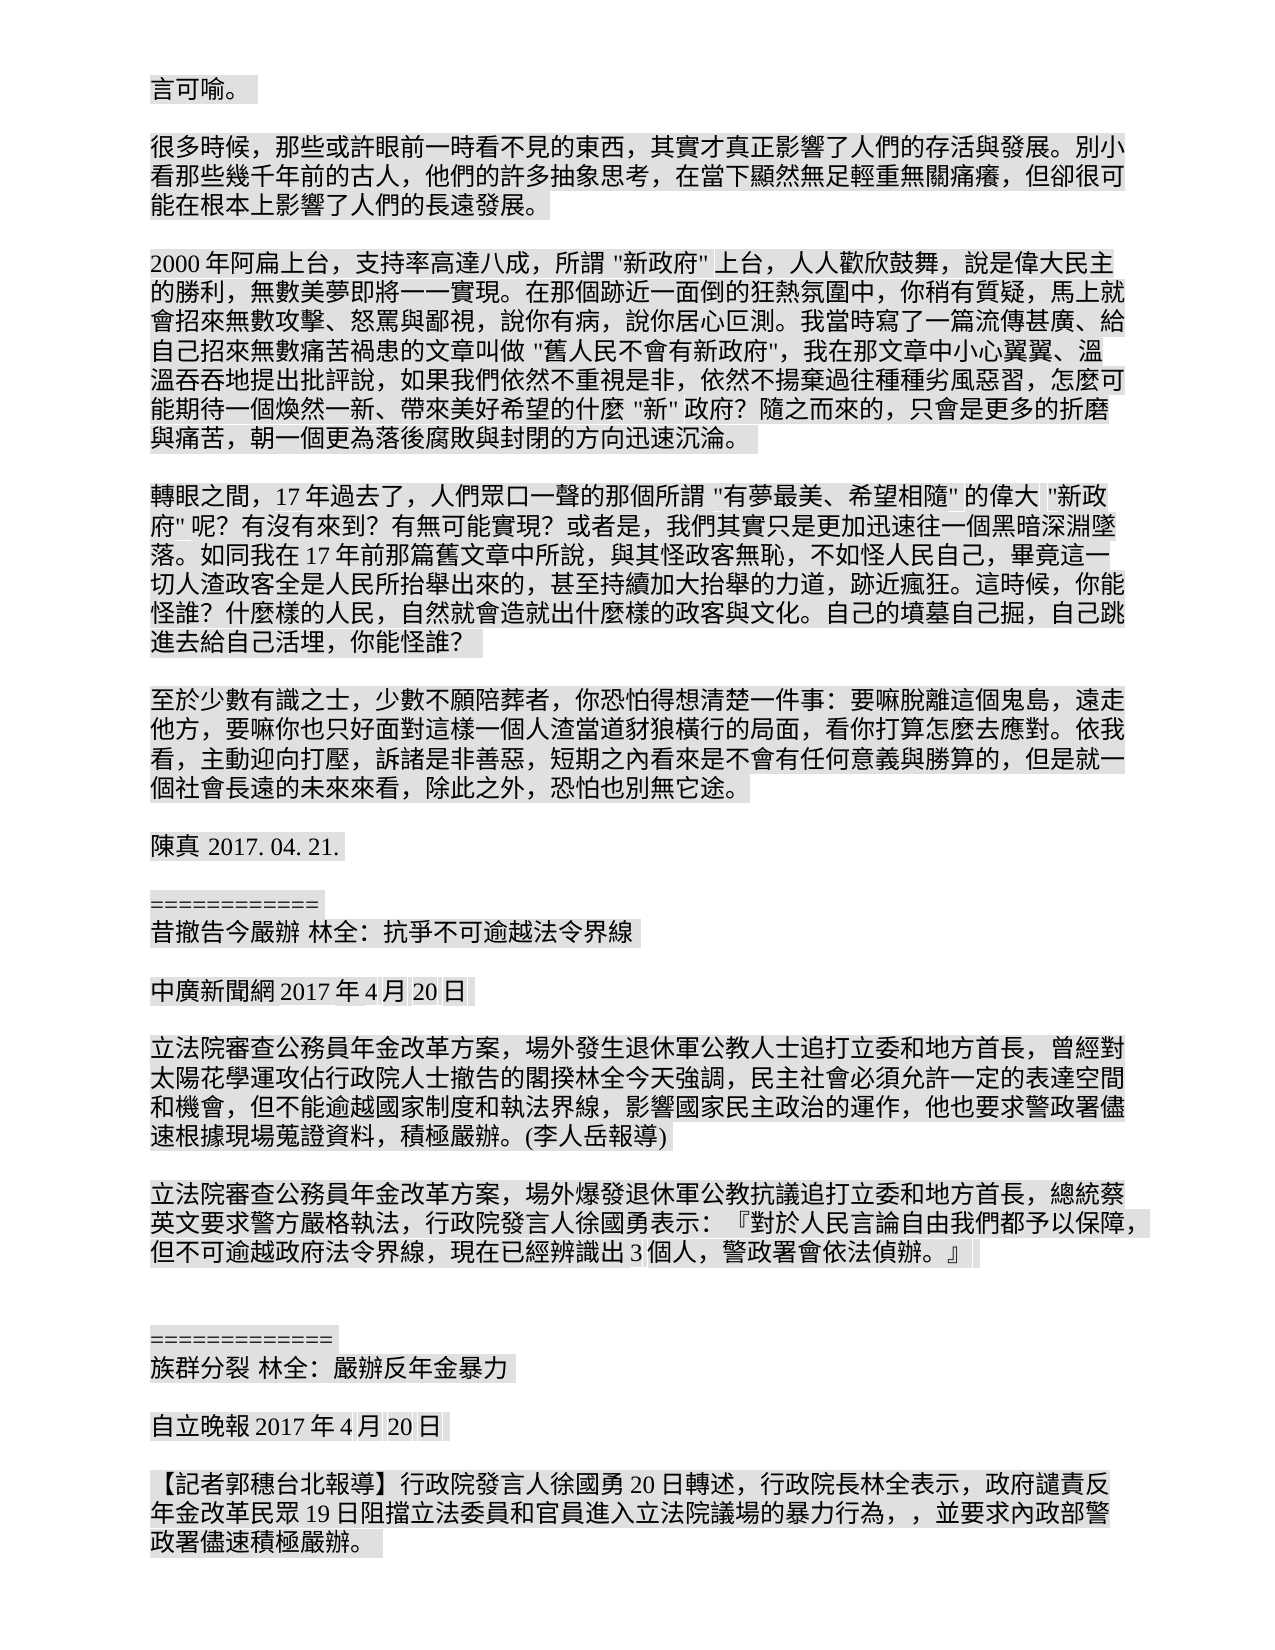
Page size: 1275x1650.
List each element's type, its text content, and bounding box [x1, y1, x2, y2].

text 有個朋友的小孩，從還沒上小學前就已經是個頭痛人物，打人，破壞東西，虐待小動物，玩火...等等等，經常蓄意做出各種具有傷害性的行為，似乎從中感受到一種樂趣。直到念小學五、六年級依然如此，甚且變本加厲，比方說會莫名其妙把一些地上的髒東西或灰塵偷偷丟入大家喝的湯和食物裏頭，其家人非常困擾。 但很奇怪的是，學校相關的各種什麼 "生活與倫理" 考試，他竟然都考滿分，顯然所有道理他都懂，只是不當一回事而已。我看過他的考卷，要我來答都不一定能拿個60分。比方說有一道題這麼出： "走廊上有一灘雨水，見一女同學不慎滑倒，你在一旁看到，應有何種反應？A. 哈哈大笑。B. 袖手旁觀，讓她自己站起來。C. 報告老師來處理。D. 趕緊扶她起來，並主動清除積水以免其他人再度滑倒。" 我可能會選A或B，畢竟這也沒什麼。再說，題目還特別寫說是女同學，你要是扶她起來，可能有違儒家 "男女授受不親" 之道。那個小朋友選D，結果 "正確" 答案果然是D。我開玩笑問他說，"你怎麼會選D？這跟你一點都不像啊。你不是都會故意害同學跌倒、然後自己感到很爽嗎？" 這小子很聰明，知道我在諷刺他，笑而不答。 古人可能就沒有咱們現代人聰明，要不然，蘇格拉底就不會說那樣的話了。他說，"我們之所以犯錯，是因為我們還沒有把事情想清楚。" 這意味著，"想得對" 跟 "做得對" 是同一回事，於是，道德問題居然變成了一種純粹知識論 (epistemological) 的問題。事實上，我們 "想得對" 不一定就能 "做得對"，講歸講，做歸做，兩者之間有個落差，但一般來說還不至於到達極端相反、完全分裂的地步。 但是，人渣黨可不是這樣哦，可謂好話說盡，壞事做絕，天底下應該沒有比這些人渣更會講漂亮話了，什麼 "愛與非暴力"，"公民不服從"，無私無我愛鄉愛國犧牲奉獻等等等，所有漂亮言辭桂冠全往自己身上攬，但所做所為卻是極盡貪婪齷齪無恥，道德操守毫無下限可言。 前些日子看到一則新聞，底下有個簡體字的讀者留言，從措詞看，顯然是大陸讀者。他寫說，"民進黨是一群沒有羞恥心的人，你們反對者一再指稱其各種言行不一致，這不會有用的，因為他們根本不在乎。" 這話講得很對，但不是很精確，不只這個黨不在乎講一套做一套，不在乎好話說盡壞事做絕，即便是其支持者又何嘗在乎？只要眼睛看到綠的，他就不會管什麼是非黑白了。 指出錯誤很容易，但是你要人們 "在乎" 錯誤卻很難，幾乎是不可能。你講一堆，他只要兩個字就可以打發你了："So what?" 翻譯成台語就是阿扁的那句名言："啊無你係袂按怎?" (國語是：啊不然你是能拿我怎麼樣？) 面對一群沒有羞恥心的人渣政客，面對一群根本不在乎善惡是非的人民，啊不然你是能拿他們怎麼樣？ 我想說的是：台灣從來都不是一個在乎是非的社會，特別是在政治上更是如此，勝者王敗者寇，勝敗憑藉的全是看誰最卑鄙最無恥最下流最不要臉看誰拳頭最大顆看麥克風掌握在誰手裏，然後誰就能打倒對方，成為主流。倘若以為台灣式的什麼碗糕民主政治是什麼義理之辯，是非之爭，那你真的是頭殼壞去了。難道這麼多年了，從無數根本數不清、甚至每天發生的各種事端中，你還看不清這個 "台式民主" 的敵我鬥爭本質？它基本上就是一種內戰，而不是一種競爭，只是這內戰不動用槍炮而已。 綠的那一方自然是完全掌握了這點敵我鬥爭精髓，再怎麼無法無天再怎麼無恥下流，一概都能捧成世上最美好最偉大最聖潔崇高的行為，捧成反對國家暴力的民主明星偶像，捧成英勇的社運英雄，捧成理想家。反之，非我族類者，即便你再怎麼高風亮節再怎麼奉公守法再怎麼正直剛烈，照樣能把你抹黑得臭不可聞，描繪成反民主反自由的歹徒，宛若過街老鼠。你覺得哪一方會獲勝？在一個較為正常的理性社會裏頭，或許後者還頗有點勝算，但在台灣這樣一個顏色掛帥的社會裏，是非善惡根本不值得一個屁，小人不斷壯大，君子一方卻只會逐漸走向消亡。你覺得這樣一個反淘汰的社會，長期來講，將會如何？其實不言可喻。 很多時候，那些或許眼前一時看不見的東西，其實才真正影響了人們的存活與發展。別小看那些幾千年前的古人，他們的許多抽象思考，在當下顯然無足輕重無關痛癢，但卻很可能在根本上影響了人們的長遠發展。 2000年阿扁上台，支持率高達八成，所謂 "新政府" 上台，人人歡欣鼓舞，說是偉大民主的勝利，無數美夢即將一一實現。在那個跡近一面倒的狂熱氛圍中，你稍有質疑，馬上就會招來無數攻擊、怒罵與鄙視，說你有病，說你居心叵測。我當時寫了一篇流傳甚廣、給自己招來無數痛苦禍患的文章叫做 "舊人民不會有新政府"，我在那文章中小心翼翼、溫溫吞吞地提出批評說，如果我們依然不重視是非，依然不揚棄過往種種劣風惡習，怎麼可能期待一個煥然一新、帶來美好希望的什麼 "新" 政府？隨之而來的，只會是更多的折磨與痛苦，朝一個更為落後腐敗與封閉的方向迅速沉淪。 轉眼之間，17年過去了，人們眾口一聲的那個所謂 "有夢最美、希望相隨" 的偉大 "新政府" 呢？有沒有來到？有無可能實現？或者是，我們其實只是更加迅速往一個黑暗深淵墜落。如同我在17年前那篇舊文章中所說，與其怪政客無恥，不如怪人民自己，畢竟這一切人渣政客全是人民所抬舉出來的，甚至持續加大抬舉的力道，跡近瘋狂。這時候，你能怪誰？什麼樣的人民，自然就會造就出什麼樣的政客與文化。自己的墳墓自己掘，自己跳進去給自己活埋，你能怪誰？ 至於少數有識之士，少數不願陪葬者，你恐怕得想清楚一件事：要嘛脫離這個鬼島，遠走他方，要嘛你也只好面對這樣一個人渣當道豺狼橫行的局面，看你打算怎麼去應對。依我看，主動迎向打壓，訴諸是非善惡，短期之內看來是不會有任何意義與勝算的，但是就一個社會長遠的未來來看，除此之外，恐怕也別無它途。 陳真 2017. 04. 21. ============ 昔撤告今嚴辦 林全：抗爭不可逾越法令界線 中廣新聞網2017年4月20日 立法院審查公務員年金改革方案，場外發生退休軍公教人士追打立委和地方首長，曾經對太陽花學運攻佔行政院人士撤告的閣揆林全今天強調，民主社會必須允許一定的表達空間和機會，但不能逾越國家制度和執法界線，影響國家民主政治的運作，他也要求警政署儘速根據現場蒐證資料，積極嚴辦。(李人岳報導) 立法院審查公務員年金改革方案，場外爆發退休軍公教抗議追打立委和地方首長，總統蔡英文要求警方嚴格執法，行政院發言人徐國勇表示：『對於人民言論自由我們都予以保障，但不可逾越政府法令界線，現在已經辨識出3個人，警政署會依法偵辦。』 ============= 族群分裂 林全：嚴辦反年金暴力 自立晚報2017年4月20日 【記者郭穗台北報導】行政院發言人徐國勇20日轉述，行政院長林全表示，政府譴責反年金改革民眾19日阻擋立法委員和官員進入立法院議場的暴力行為，，並要求內政部警政署儘速積極嚴辦。 [150, 75, 1125, 1558]
